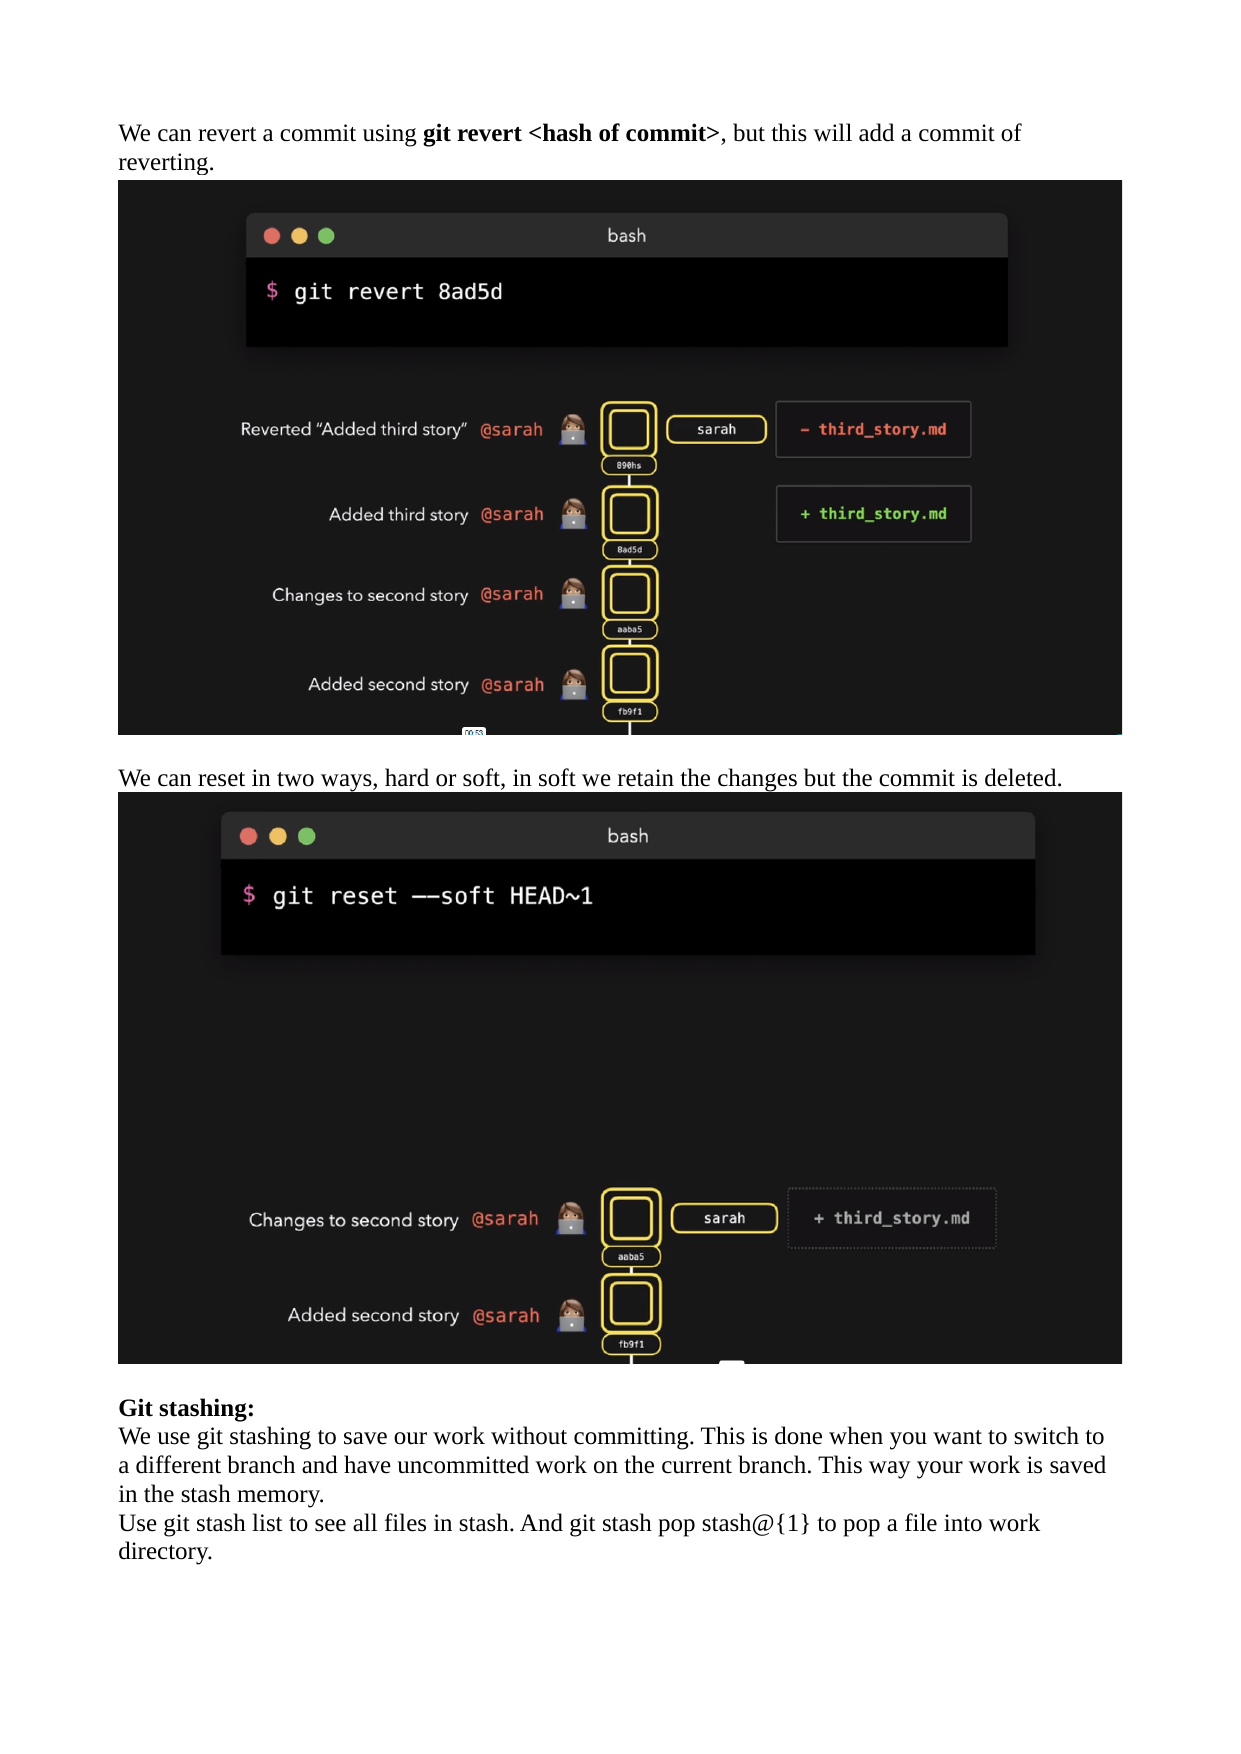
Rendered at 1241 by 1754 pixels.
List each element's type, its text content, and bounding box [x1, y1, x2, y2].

text Use git stash list to see all files in stash. And git stash pop stash@{1} to pop a file into work directory. [118, 1508, 1122, 1565]
text Git stashing: [118, 1393, 1122, 1421]
text We can revert a commit using git revert <hash of commit>, but this will add a commit of reverting. [118, 118, 1122, 175]
picture [118, 792, 1123, 1364]
picture [118, 175, 1123, 735]
text We use git stashing to save our work without committing. This is done when you want to switch to a different branch and have uncommitted work on the current branch. This way your work is saved in the stash memory. [118, 1421, 1122, 1508]
text We can reset in two ways, hard or soft, in soft we retain the changes but the commit is deleted. [118, 763, 1122, 792]
